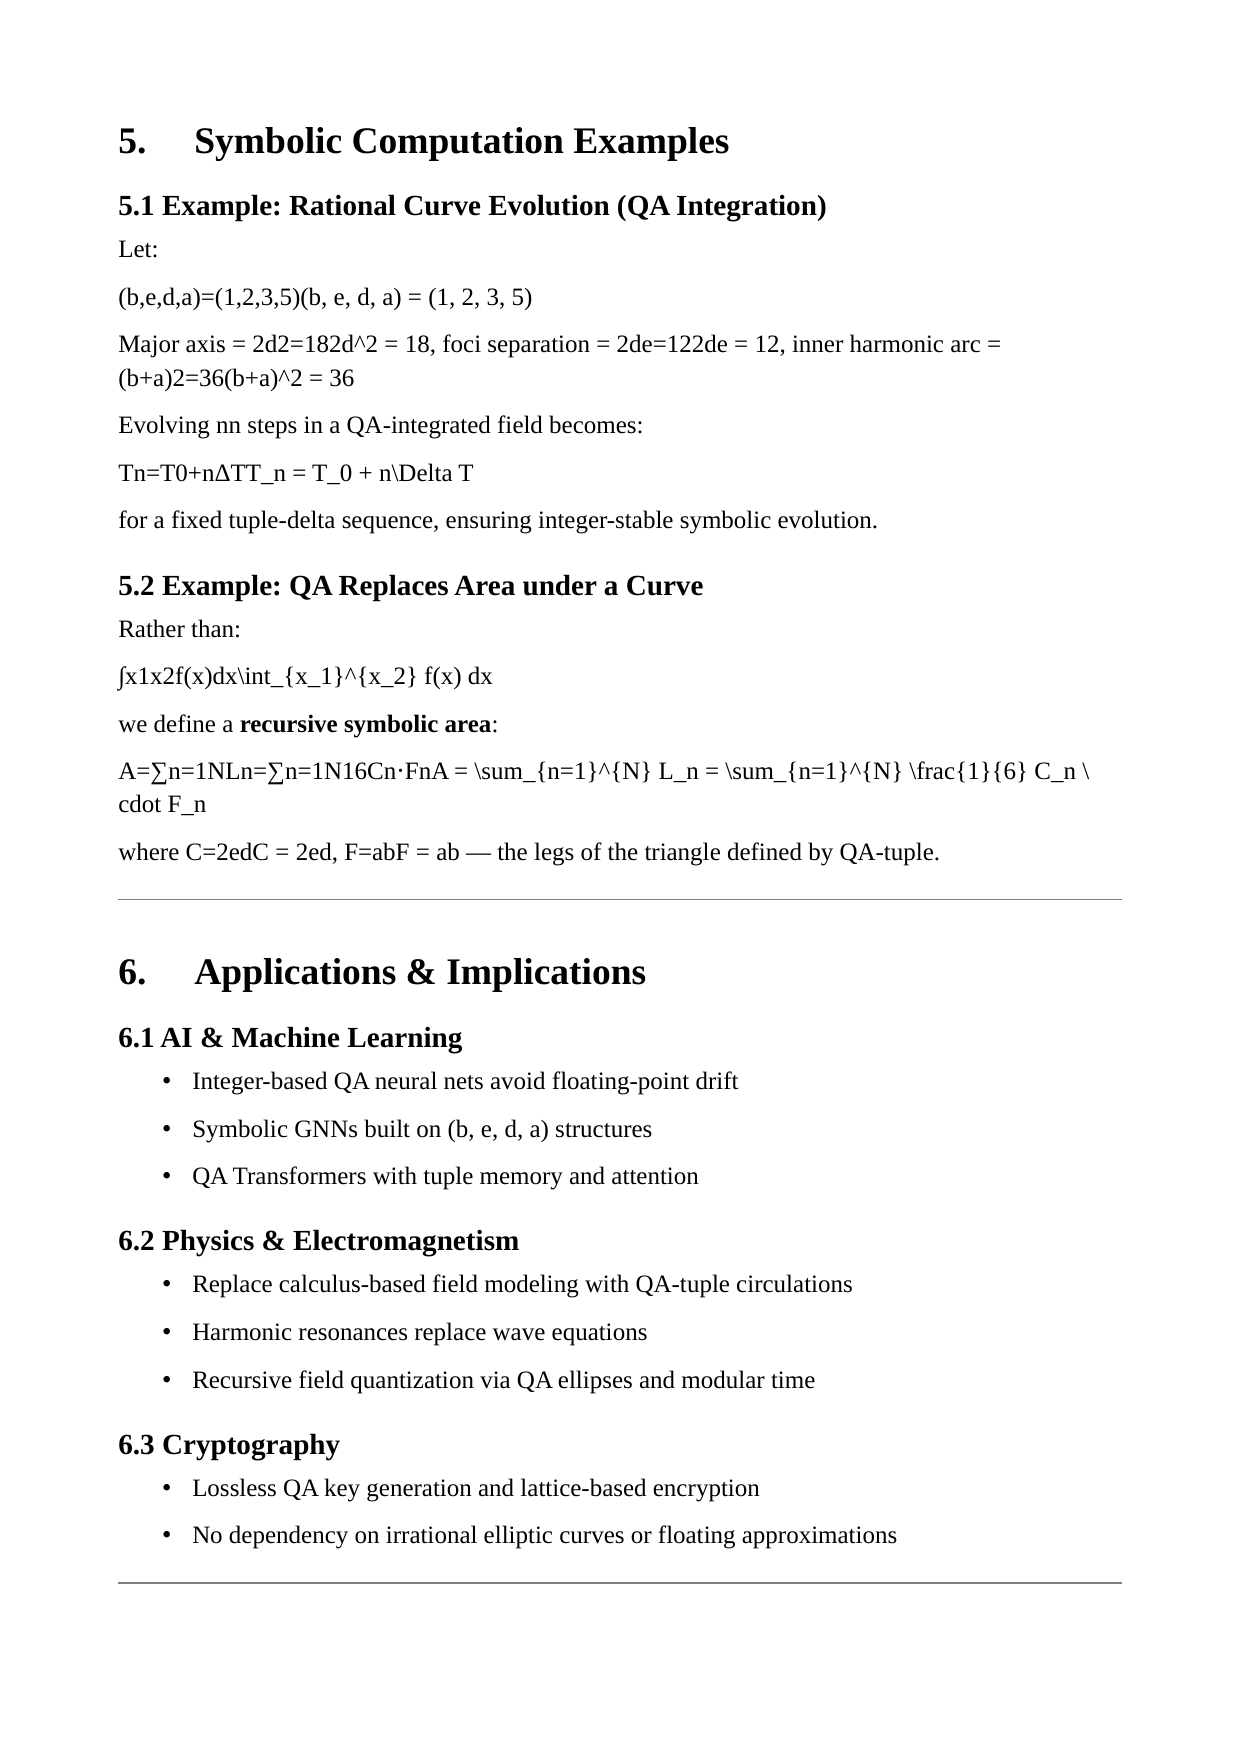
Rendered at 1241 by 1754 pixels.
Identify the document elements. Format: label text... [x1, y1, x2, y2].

subtitle 5.1 Example: Rational Curve Evolution (QA Integration) [118, 188, 1122, 222]
list Lossless QA key generation and lattice-based encryption [162, 1473, 1122, 1502]
text where C=2edC = 2ed, F=abF = ab — the legs of the triangle defined by QA-tuple. [118, 837, 1122, 866]
text Major axis = 2d2=182d^2 = 18, foci separation = 2de=122de = 12, inner harmonic arc = (b+a)2=36(b+a)^2 = 36 [118, 329, 1122, 391]
subtitle 6. 🧠 Applications & Implications [118, 950, 1122, 993]
text Tn=T0+nΔTT_n = T_0 + n\Delta T [118, 458, 1122, 487]
subtitle 5.2 Example: QA Replaces Area under a Curve [118, 568, 1122, 601]
text Rather than: [118, 614, 1122, 642]
list No dependency on irrational elliptic curves or floating approximations [162, 1521, 1122, 1549]
subtitle 6.2 Physics & Electromagnetism [118, 1223, 1122, 1257]
text for a fixed tuple-delta sequence, ensuring integer-stable symbolic evolution. [118, 505, 1122, 534]
text ∫x1x2f(x)dx\int_{x_1}^{x_2} f(x) dx [118, 661, 1122, 690]
list Symbolic GNNs built on (b, e, d, a) structures [162, 1114, 1122, 1142]
subtitle 6.1 AI & Machine Learning [118, 1020, 1122, 1053]
text (b,e,d,a)=(1,2,3,5)(b, e, d, a) = (1, 2, 3, 5) [118, 282, 1122, 311]
list Recursive field quantization via QA ellipses and modular time [162, 1365, 1122, 1393]
text Evolving nn steps in a QA-integrated field becomes: [118, 410, 1122, 439]
list QA Transformers with tuple memory and attention [162, 1161, 1122, 1190]
text we define a recursive symbolic area: [118, 709, 1122, 738]
list Harmonic resonances replace wave equations [162, 1317, 1122, 1346]
list Replace calculus-based field modeling with QA-tuple circulations [162, 1269, 1122, 1298]
subtitle 5. 🧪 Symbolic Computation Examples [118, 118, 1122, 161]
text A=∑n=1NLn=∑n=1N16Cn⋅FnA = \sum_{n=1}^{N} L_n = \sum_{n=1}^{N} \frac{1}{6} C_n \cdot F_n [118, 756, 1122, 818]
subtitle 6.3 Cryptography [118, 1427, 1122, 1460]
list Integer-based QA neural nets avoid floating-point drift [162, 1066, 1122, 1095]
text Let: [118, 234, 1122, 263]
